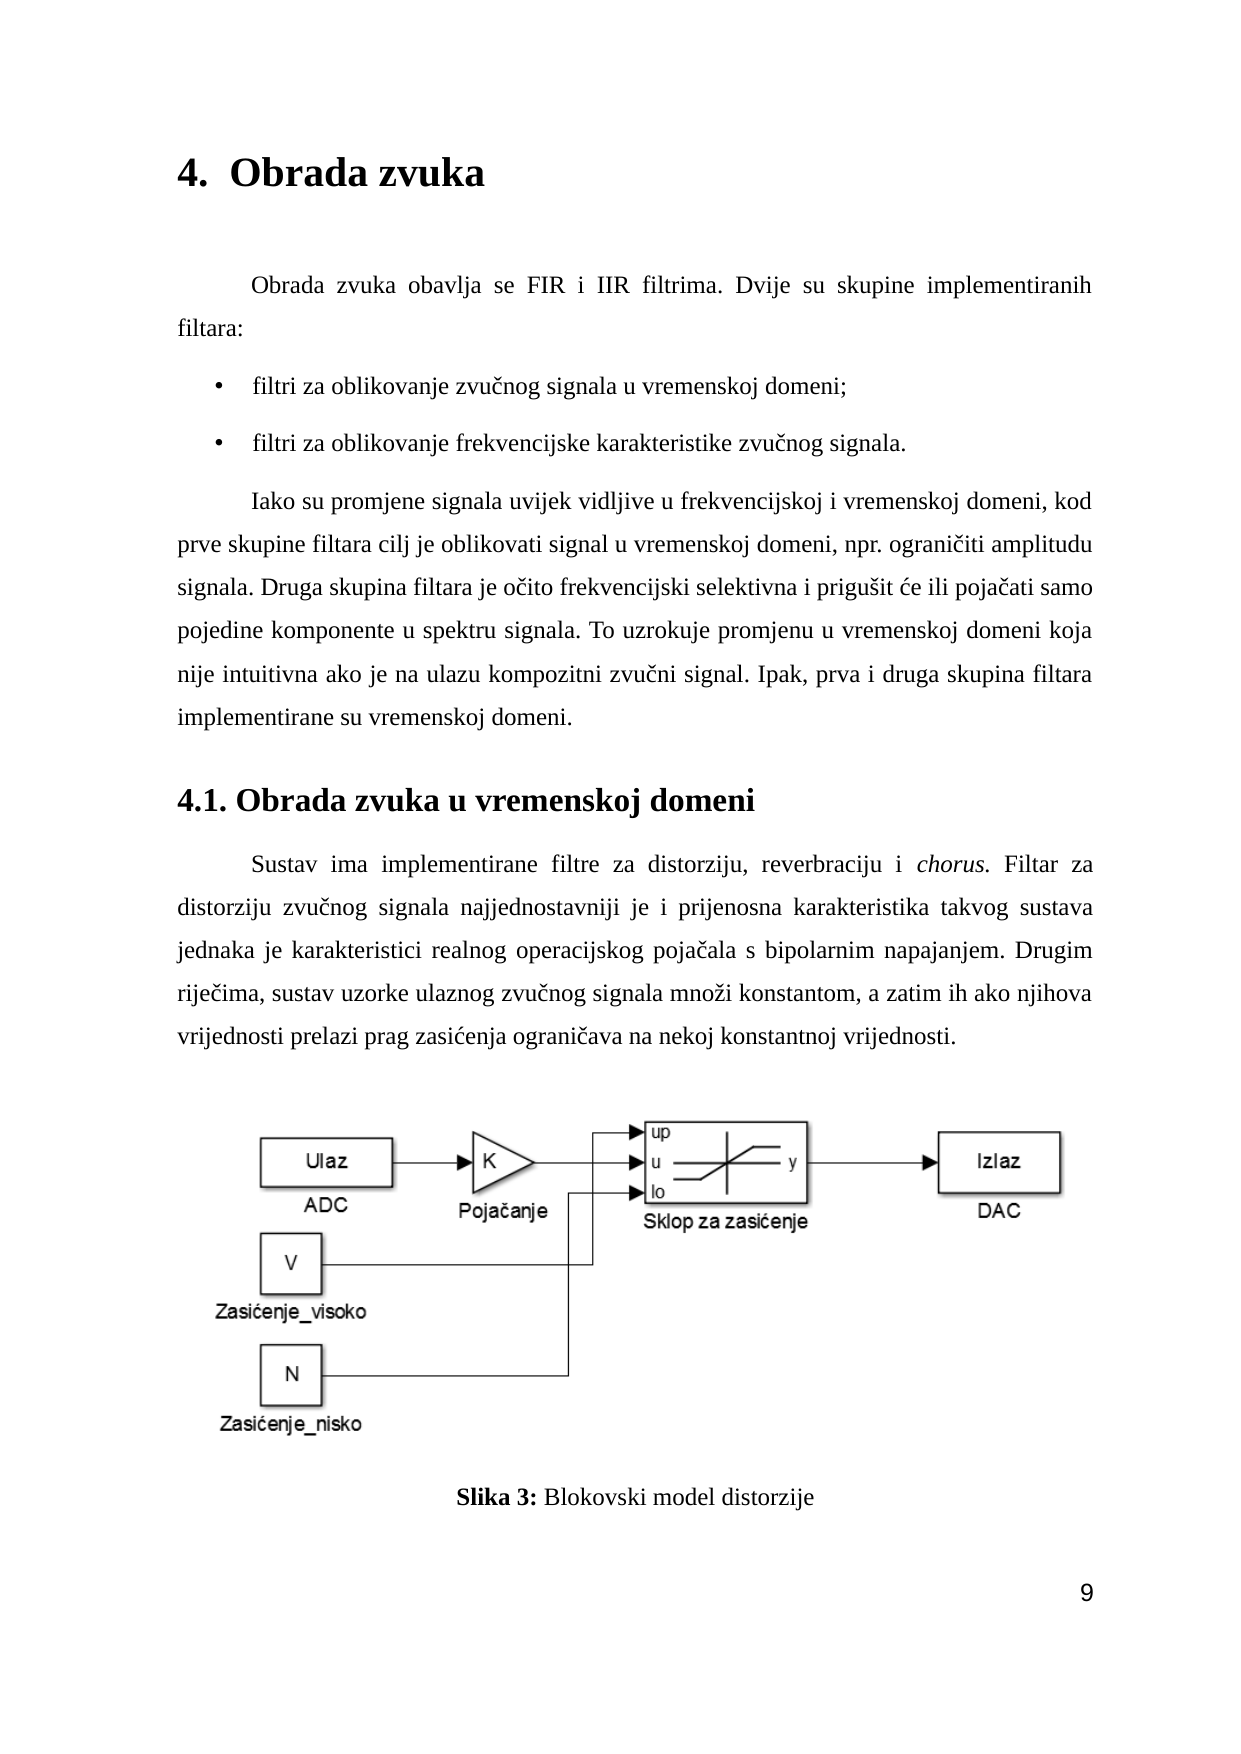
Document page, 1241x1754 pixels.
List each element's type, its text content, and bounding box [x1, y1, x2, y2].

subtitle 4. Obrada zvuka [177, 147, 1093, 195]
text Slika 3: Blokovski model distorzije [177, 1468, 1093, 1511]
text Obrada zvuka obavlja se FIR i IIR filtrima. Dvije su skupine implementiranih filtara: [177, 270, 1093, 342]
list filtri za oblikovanje frekvencijske karakteristike zvučnog signala. [214, 428, 1093, 457]
text Sustav ima implementirane filtre za distorziju, reverbraciju i chorus. Filtar za distorziju zvučnog signala najjednostavniji je i prijenosna karakteristika takvog sustava jednaka je karakteristici realnog operacijskog pojačala s bipolarnim napajanjem. Drugim riječima, sustav uzorke ulaznog zvučnog signala množi konstantom, a zatim ih ako njihova vrijednosti prelazi prag zasićenja ograničava na nekoj konstantnoj vrijednosti. [177, 849, 1093, 1050]
subtitle 4.1. Obrada zvuka u vremenskoj domeni [177, 781, 1093, 819]
text Iako su promjene signala uvijek vidljive u frekvencijskoj i vremenskoj domeni, kod prve skupine filtara cilj je oblikovati signal u vremenskoj domeni, npr. ograničiti amplitudu signala. Druga skupina filtara je očito frekvencijski selektivna i prigušit će ili pojačati samo pojedine komponente u spektru signala. To uzrokuje promjenu u vremenskoj domeni koja nije intuitivna ako je na ulazu kompozitni zvučni signal. Ipak, prva i druga skupina filtara implementirane su vremenskoj domeni. [177, 486, 1093, 731]
list filtri za oblikovanje zvučnog signala u vremenskoj domeni; [214, 371, 1093, 399]
picture [177, 1079, 1094, 1468]
